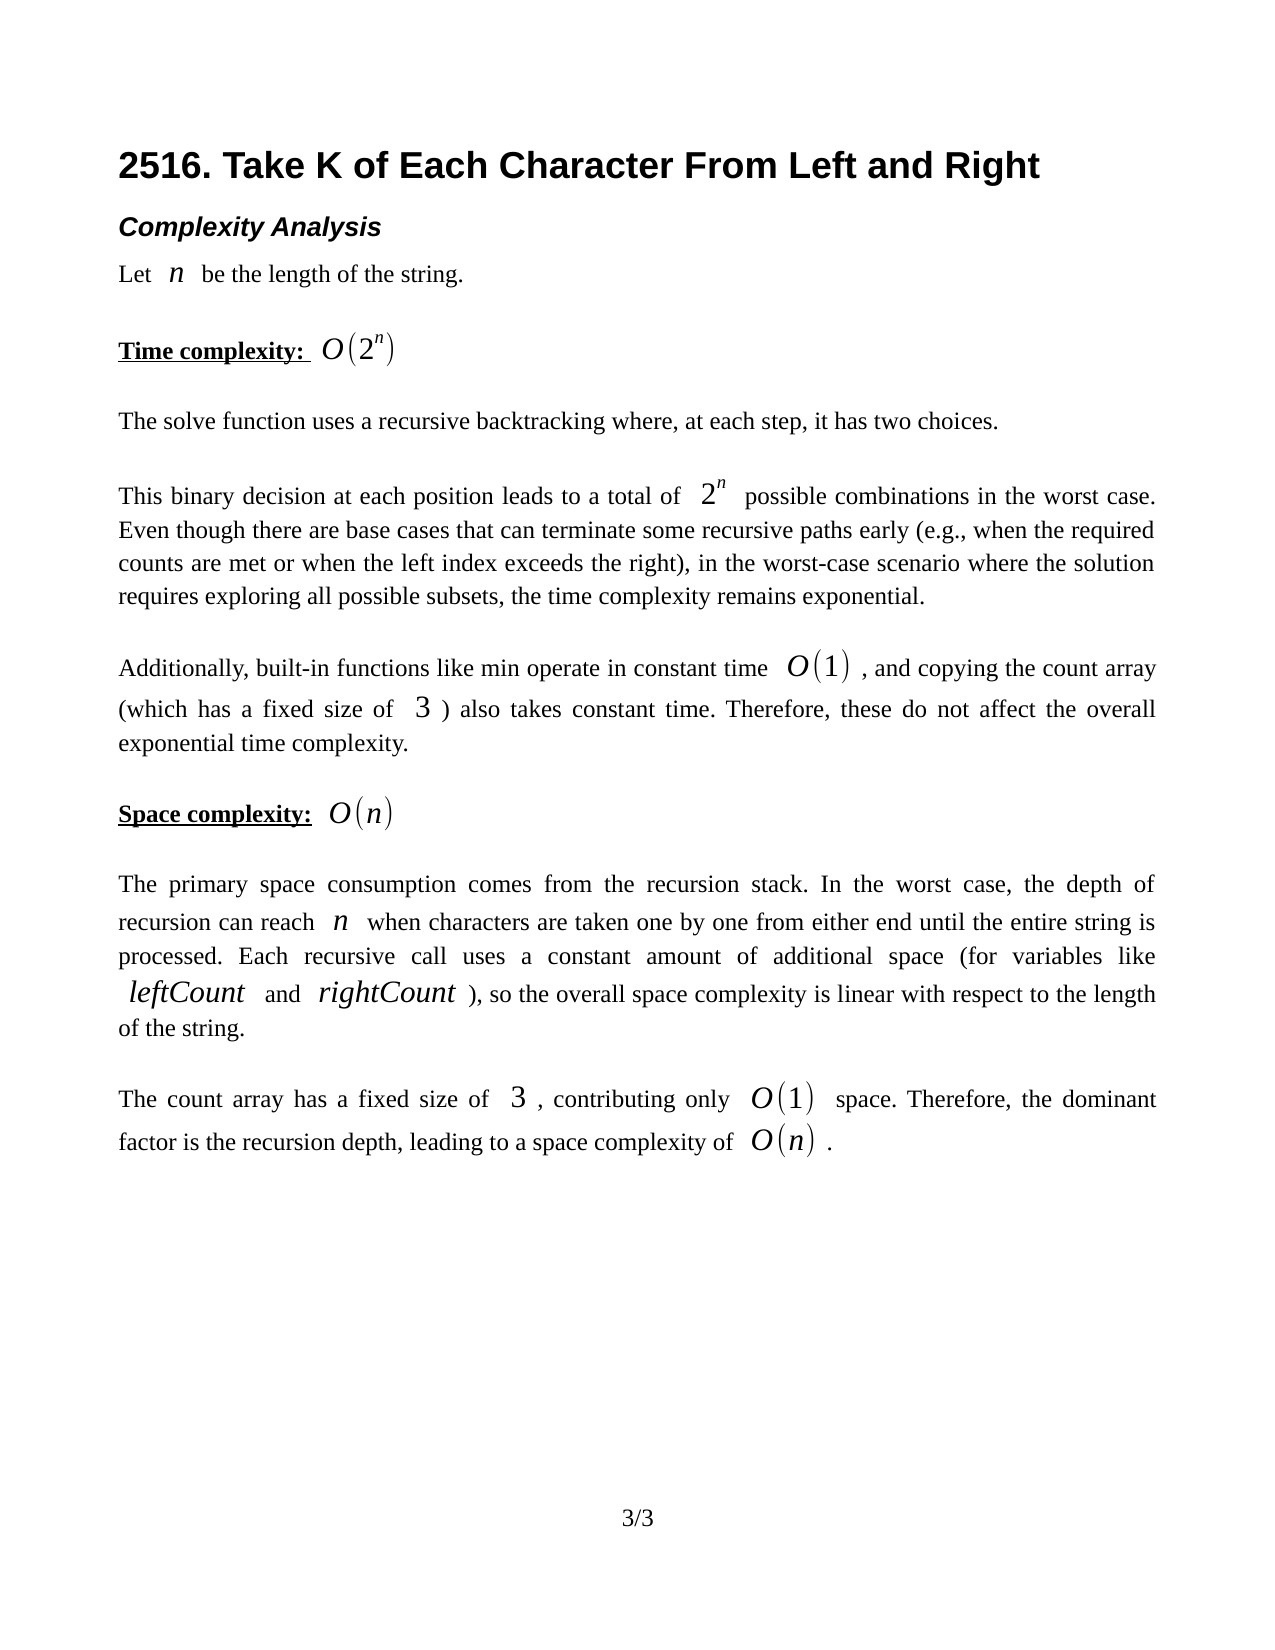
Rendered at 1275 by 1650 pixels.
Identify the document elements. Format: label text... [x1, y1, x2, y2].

subtitle 2516. Take K of Each Character From Left and Right [118, 143, 1157, 186]
text Additionally, built-in functions like min operate in constant time , and copying the count array (which has a fixed size of ) also takes constant time. Therefore, these do not affect the overall exponential time complexity. [118, 647, 1157, 757]
text Time complexity: [118, 327, 1157, 368]
subtitle Complexity Analysis [118, 211, 1157, 242]
text The solve function uses a recursive backtracking where, at each step, it has two choices. [118, 406, 1157, 434]
text The count array has a fixed size of , contributing only space. Therefore, the dominant factor is the recursion depth, leading to a space complexity of . [118, 1079, 1157, 1159]
text This binary decision at each position leads to a total of possible combinations in the worst case. Even though there are base cases that can terminate some recursive paths early (e.g., when the required counts are met or when the left index exceeds the right), in the worst-case scenario where the solution requires exploring all possible subsets, the time complexity remains exponential. [118, 472, 1157, 610]
text The primary space consumption comes from the recursion stack. In the worst case, the depth of recursion can reach when characters are taken one by one from either end until the entire string is processed. Each recursive call uses a constant amount of additional space (for variables like and ), so the overall space complexity is linear with respect to the length of the string. [118, 869, 1157, 1042]
text Let be the length of the string. [118, 255, 1157, 290]
text Space complexity: [118, 794, 1157, 832]
